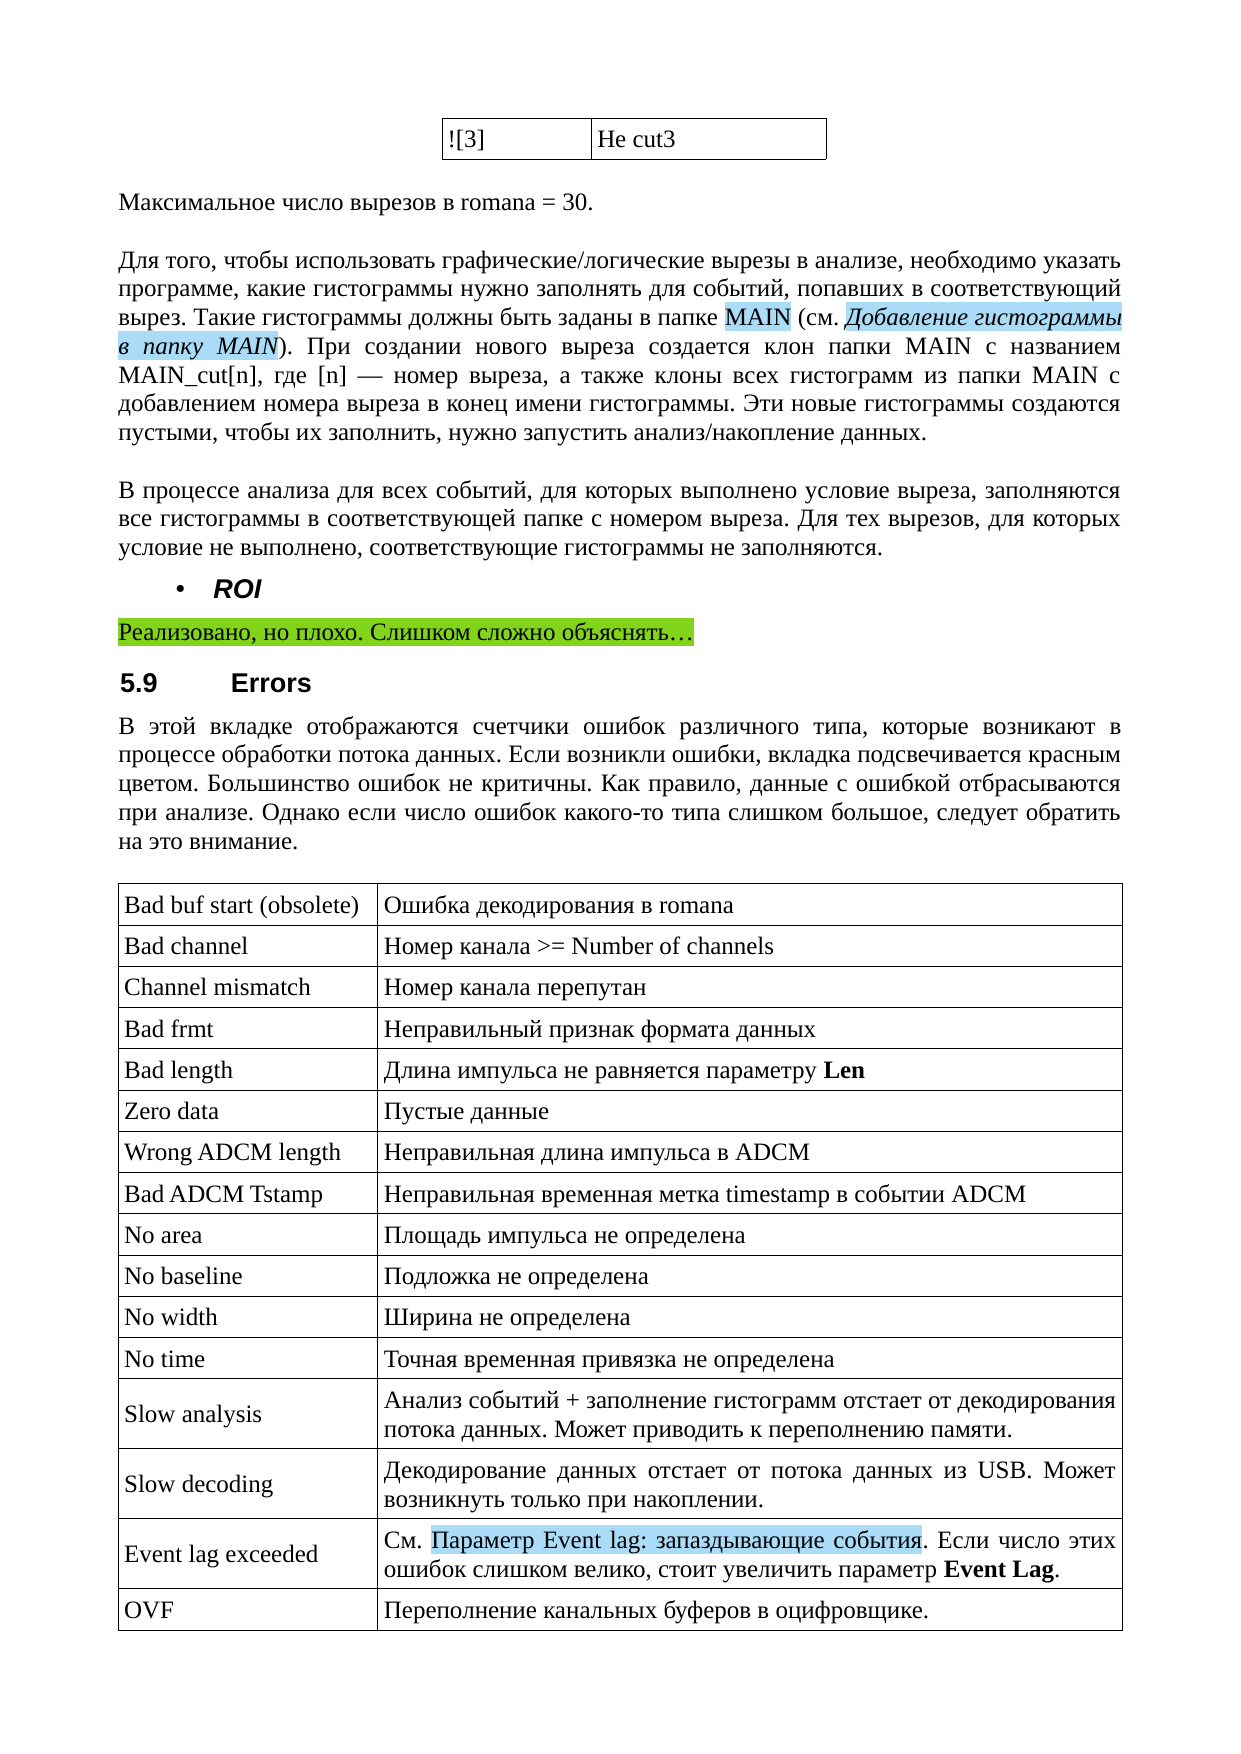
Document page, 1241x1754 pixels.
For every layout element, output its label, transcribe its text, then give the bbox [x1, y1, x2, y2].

table_cell No area [119, 1214, 377, 1254]
table_cell No time [119, 1338, 377, 1378]
table_cell Номер канала >= Number of channels [378, 926, 1122, 966]
subtitle ROI [176, 573, 1122, 605]
table_cell Event lag exceeded [119, 1519, 377, 1588]
text Максимальное число вырезов в romana = 30. [118, 187, 1122, 216]
table_cell Ширина не определена [378, 1297, 1122, 1337]
table_cell Slow analysis [119, 1379, 377, 1448]
table_cell Bad channel [119, 926, 377, 966]
text Для того, чтобы использовать графические/логические вырезы в анализе, необходимо указать программе, какие гистограммы нужно заполнять для событий, попавших в соответствующий вырез. Такие гистограммы должны быть заданы в папке MAIN (см. Добавление гистограммы в папку MAIN). При создании нового выреза создается клон папки MAIN с названием MAIN_cut[n], где [n] — номер выреза, а также клоны всех гистограмм из папки MAIN с добавлением номера выреза в конец имени гистограммы. Эти новые гистограммы создаются пустыми, чтобы их заполнить, нужно запустить анализ/накопление данных. [118, 245, 1122, 446]
table_cell Zero data [119, 1091, 377, 1131]
table_cell Wrong ADCM length [119, 1132, 377, 1172]
table_cell Bad frmt [119, 1008, 377, 1048]
table_header Bad buf start (obsolete) [119, 884, 377, 924]
table_cell Slow decoding [119, 1449, 377, 1518]
table_cell Неправильный признак формата данных [378, 1008, 1122, 1048]
table_cell Bad ADCM Tstamp [119, 1173, 377, 1213]
table_cell No width [119, 1297, 377, 1337]
text В этой вкладке отображаются счетчики ошибок различного типа, которые возникают в процессе обработки потока данных. Если возникли ошибки, вкладка подсвечивается красным цветом. Большинство ошибок не критичны. Как правило, данные с ошибкой отбрасываются при анализе. Однако если число ошибок какого-то типа слишком большое, следует обратить на это внимание. [118, 711, 1122, 854]
table_cell Не cut3 [592, 119, 826, 158]
text В процессе анализа для всех событий, для которых выполнено условие выреза, заполняются все гистограммы в соответствующей папке с номером выреза. Для тех вырезов, для которых условие не выполнено, соответствующие гистограммы не заполняются. [118, 475, 1122, 561]
table_cell ![3] [443, 119, 591, 158]
table_cell См. Параметр Event lag: запаздывающие события. Если число этих ошибок слишком велико, стоит увеличить параметр Event Lag. [378, 1519, 1122, 1588]
table_cell Площадь импульса не определена [378, 1214, 1122, 1254]
text Реализовано, но плохо. Слишком сложно объяснять… [118, 617, 1122, 646]
table_cell Подложка не определена [378, 1256, 1122, 1296]
table_header Ошибка декодирования в romana [378, 884, 1122, 924]
table_cell No baseline [119, 1256, 377, 1296]
table_cell Пустые данные [378, 1091, 1122, 1131]
table_cell Анализ событий + заполнение гистограмм отстает от декодирования потока данных. Может приводить к переполнению памяти. [378, 1379, 1122, 1448]
table_cell Декодирование данных отстает от потока данных из USB. Может возникнуть только при накоплении. [378, 1449, 1122, 1518]
table_cell Bad length [119, 1049, 377, 1089]
table_cell Номер канала перепутан [378, 967, 1122, 1007]
table_cell OVF [119, 1589, 377, 1629]
table_cell Переполнение канальных буферов в оцифровщике. [378, 1589, 1122, 1629]
table_cell Точная временная привязка не определена [378, 1338, 1122, 1378]
table_cell Длина импульса не равняется параметру Len [378, 1049, 1122, 1089]
subtitle Errors [120, 667, 1122, 698]
table_cell Неправильная временная метка timestamp в событии ADCM [378, 1173, 1122, 1213]
table_cell Channel mismatch [119, 967, 377, 1007]
table_cell Неправильная длина импульса в ADCM [378, 1132, 1122, 1172]
